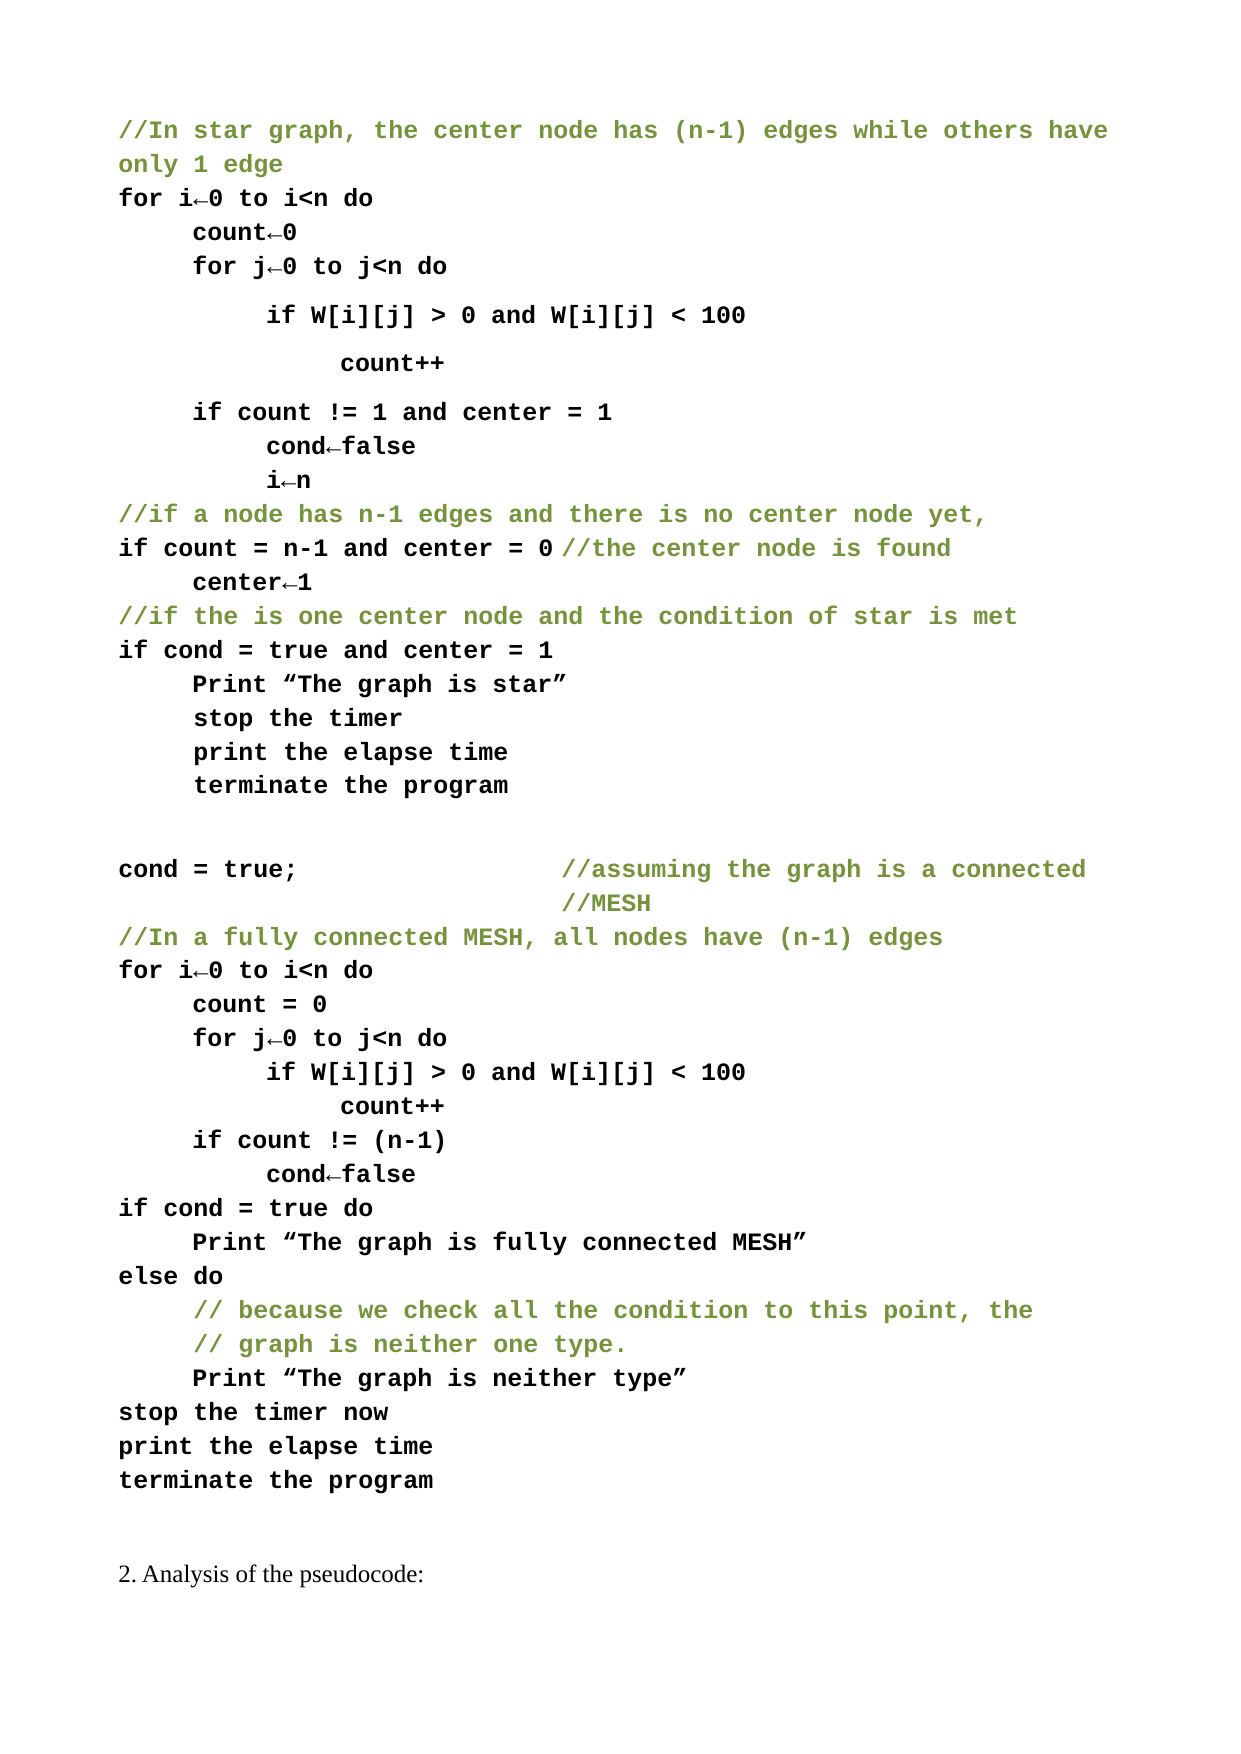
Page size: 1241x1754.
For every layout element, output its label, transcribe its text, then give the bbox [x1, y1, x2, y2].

text //In a fully connected MESH, all nodes have (n-1) edges [118, 924, 1122, 952]
text for i←0 to i<n do [118, 958, 1122, 986]
text for j←0 to j<n do [118, 1026, 1122, 1054]
text if count != 1 and center = 1 [118, 399, 1122, 428]
text print the elapse time [193, 739, 1122, 767]
text count = 0 [118, 992, 1122, 1020]
text for j←0 to j<n do [118, 254, 1122, 282]
text cond←false [118, 1162, 1122, 1190]
text 2. Analysis of the pseudocode: [118, 1559, 1122, 1588]
text // because we check all the condition to this point, the [193, 1298, 1122, 1326]
text // graph is neither one type. [193, 1332, 1122, 1360]
text //if the is one center node and the condition of star is met [118, 603, 1122, 632]
text count←0 [118, 220, 1122, 248]
text //if a node has n-1 edges and there is no center node yet, [118, 501, 1122, 530]
text stop the timer now [118, 1399, 1122, 1428]
text if count = n-1 and center = 0 //the center node is found [118, 535, 1122, 564]
text stop the timer [118, 705, 1122, 733]
text Print “The graph is fully connected MESH” [118, 1230, 1122, 1258]
text cond←false [118, 433, 1122, 462]
text if W[i][j] > 0 and W[i][j] < 100 [118, 1060, 1122, 1088]
text count++ [118, 351, 1122, 379]
text center←1 [118, 569, 1122, 598]
text print the elapse time [118, 1433, 1122, 1462]
text if W[i][j] > 0 and W[i][j] < 100 [118, 302, 1122, 331]
text terminate the program [118, 1467, 1122, 1496]
text for i←0 to i<n do [118, 186, 1122, 214]
text Print “The graph is star” [118, 671, 1122, 699]
text else do [118, 1264, 1122, 1292]
text //In star graph, the center node has (n-1) edges while others have only 1 edge [118, 118, 1122, 180]
text count++ [118, 1094, 1122, 1122]
text if cond = true do [118, 1196, 1122, 1224]
text cond = true; //assuming the graph is a connected //MESH [118, 856, 1122, 918]
text terminate the program [193, 773, 1122, 801]
text Print “The graph is neither type” [118, 1366, 1122, 1394]
text if count != (n-1) [118, 1128, 1122, 1156]
text i←n [118, 467, 1122, 496]
text if cond = true and center = 1 [118, 637, 1122, 666]
